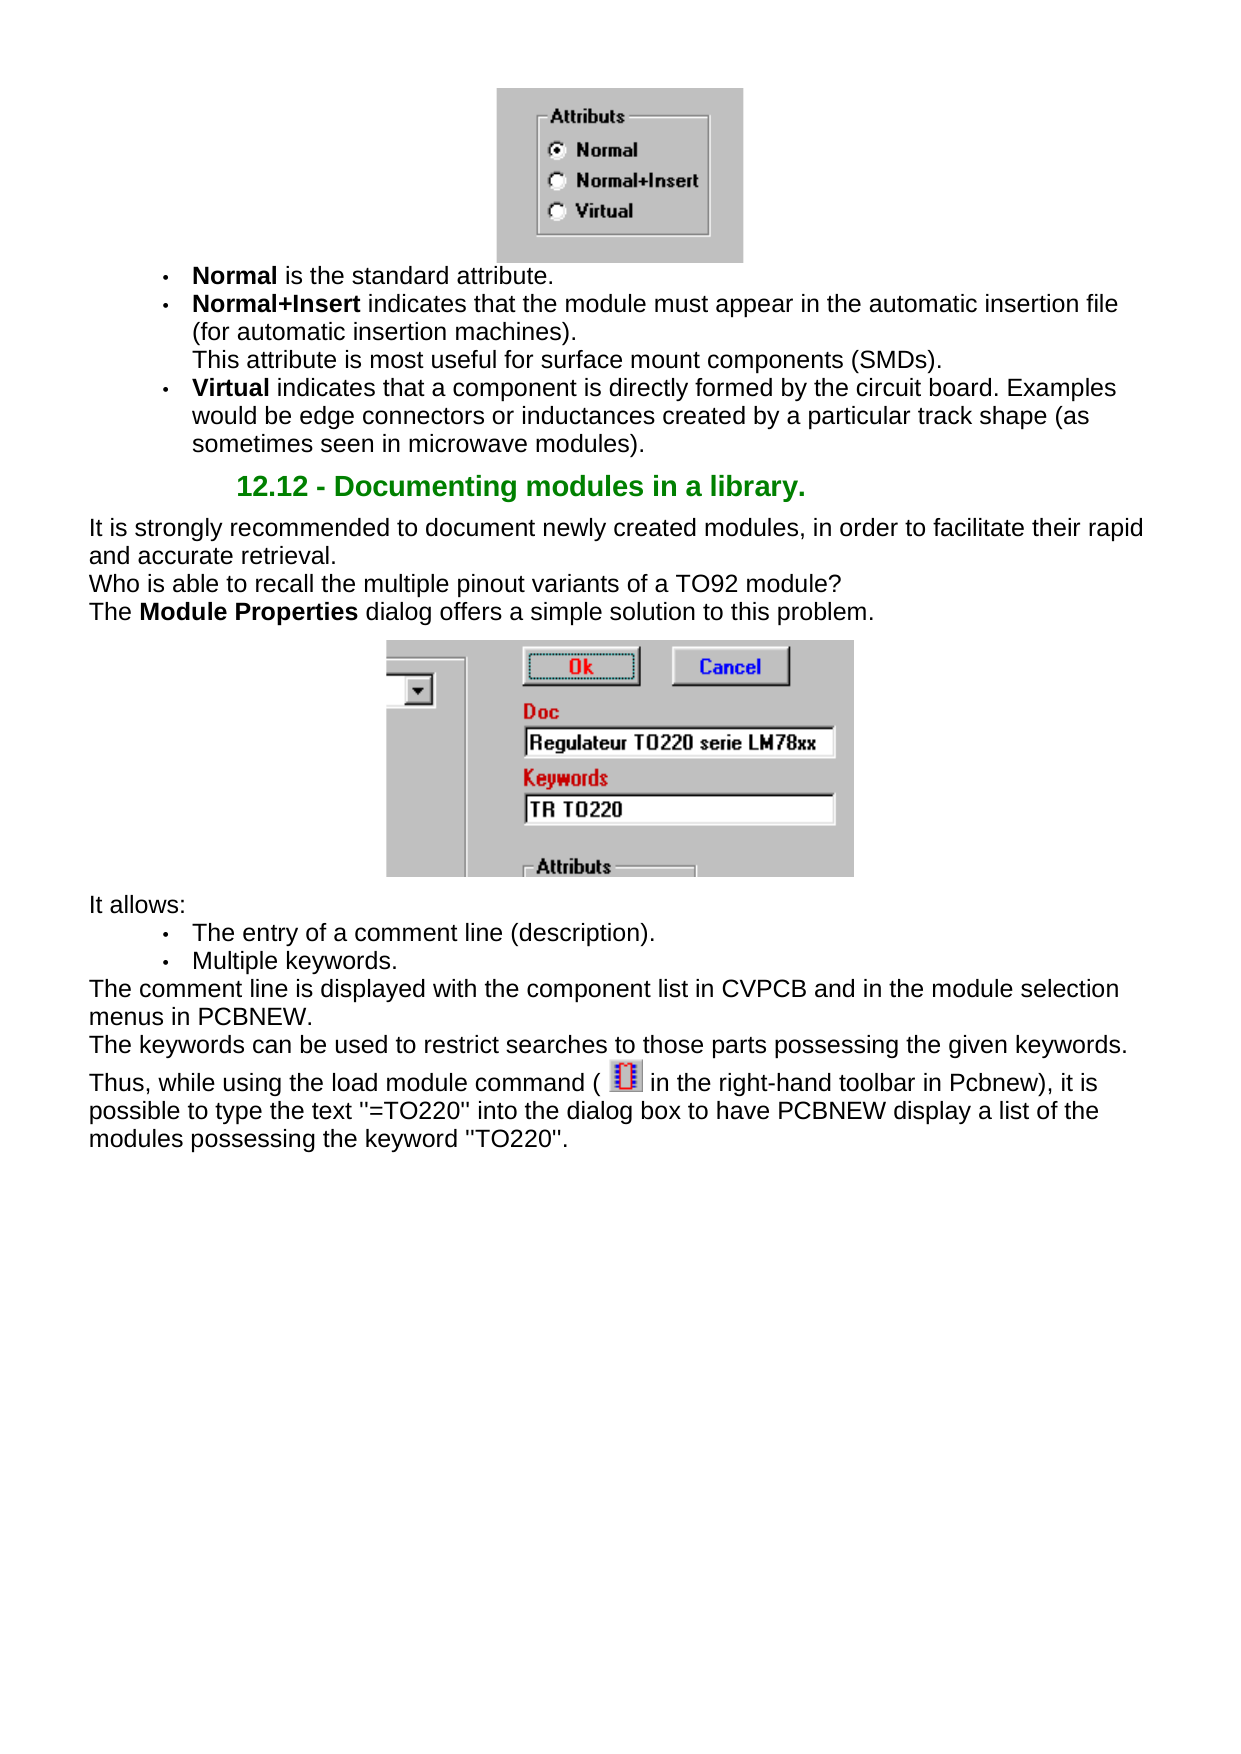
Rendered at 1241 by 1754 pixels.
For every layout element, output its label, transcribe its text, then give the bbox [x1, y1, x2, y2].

list Multiple keywords. [162, 947, 1152, 975]
text It is strongly recommended to document newly created modules, in order to facilitate their rapid and accurate retrieval. [88, 514, 1152, 570]
text The keywords can be used to restrict searches to those parts possessing the given keywords. [88, 1031, 1152, 1059]
text Who is able to recall the multiple pinout variants of a TO92 module? [88, 570, 1152, 598]
list Normal is the standard attribute. [162, 262, 1152, 290]
subtitle Documenting modules in a library. [162, 470, 1152, 502]
text Thus, while using the load module command ( in the right-hand toolbar in Pcbnew), it is possible to type the text ''=TO220'' into the dialog box to have PCBNEW display a list of the modules possessing the keyword ''TO220''. [88, 1059, 1152, 1153]
list Normal+Insert indicates that the module must appear in the automatic insertion file (for automatic insertion machines). This attribute is most useful for surface mount components (SMDs). [162, 290, 1152, 374]
list The entry of a comment line (description). [162, 919, 1152, 947]
text It allows: [88, 891, 1152, 919]
list Virtual indicates that a component is directly formed by the circuit board. Examples would be edge connectors or inductances created by a particular track shape (as sometimes seen in microwave modules). [162, 374, 1152, 458]
text The comment line is displayed with the component list in CVPCB and in the module selection menus in PCBNEW. [88, 975, 1152, 1031]
text The Module Properties dialog offers a simple solution to this problem. [88, 598, 1152, 626]
